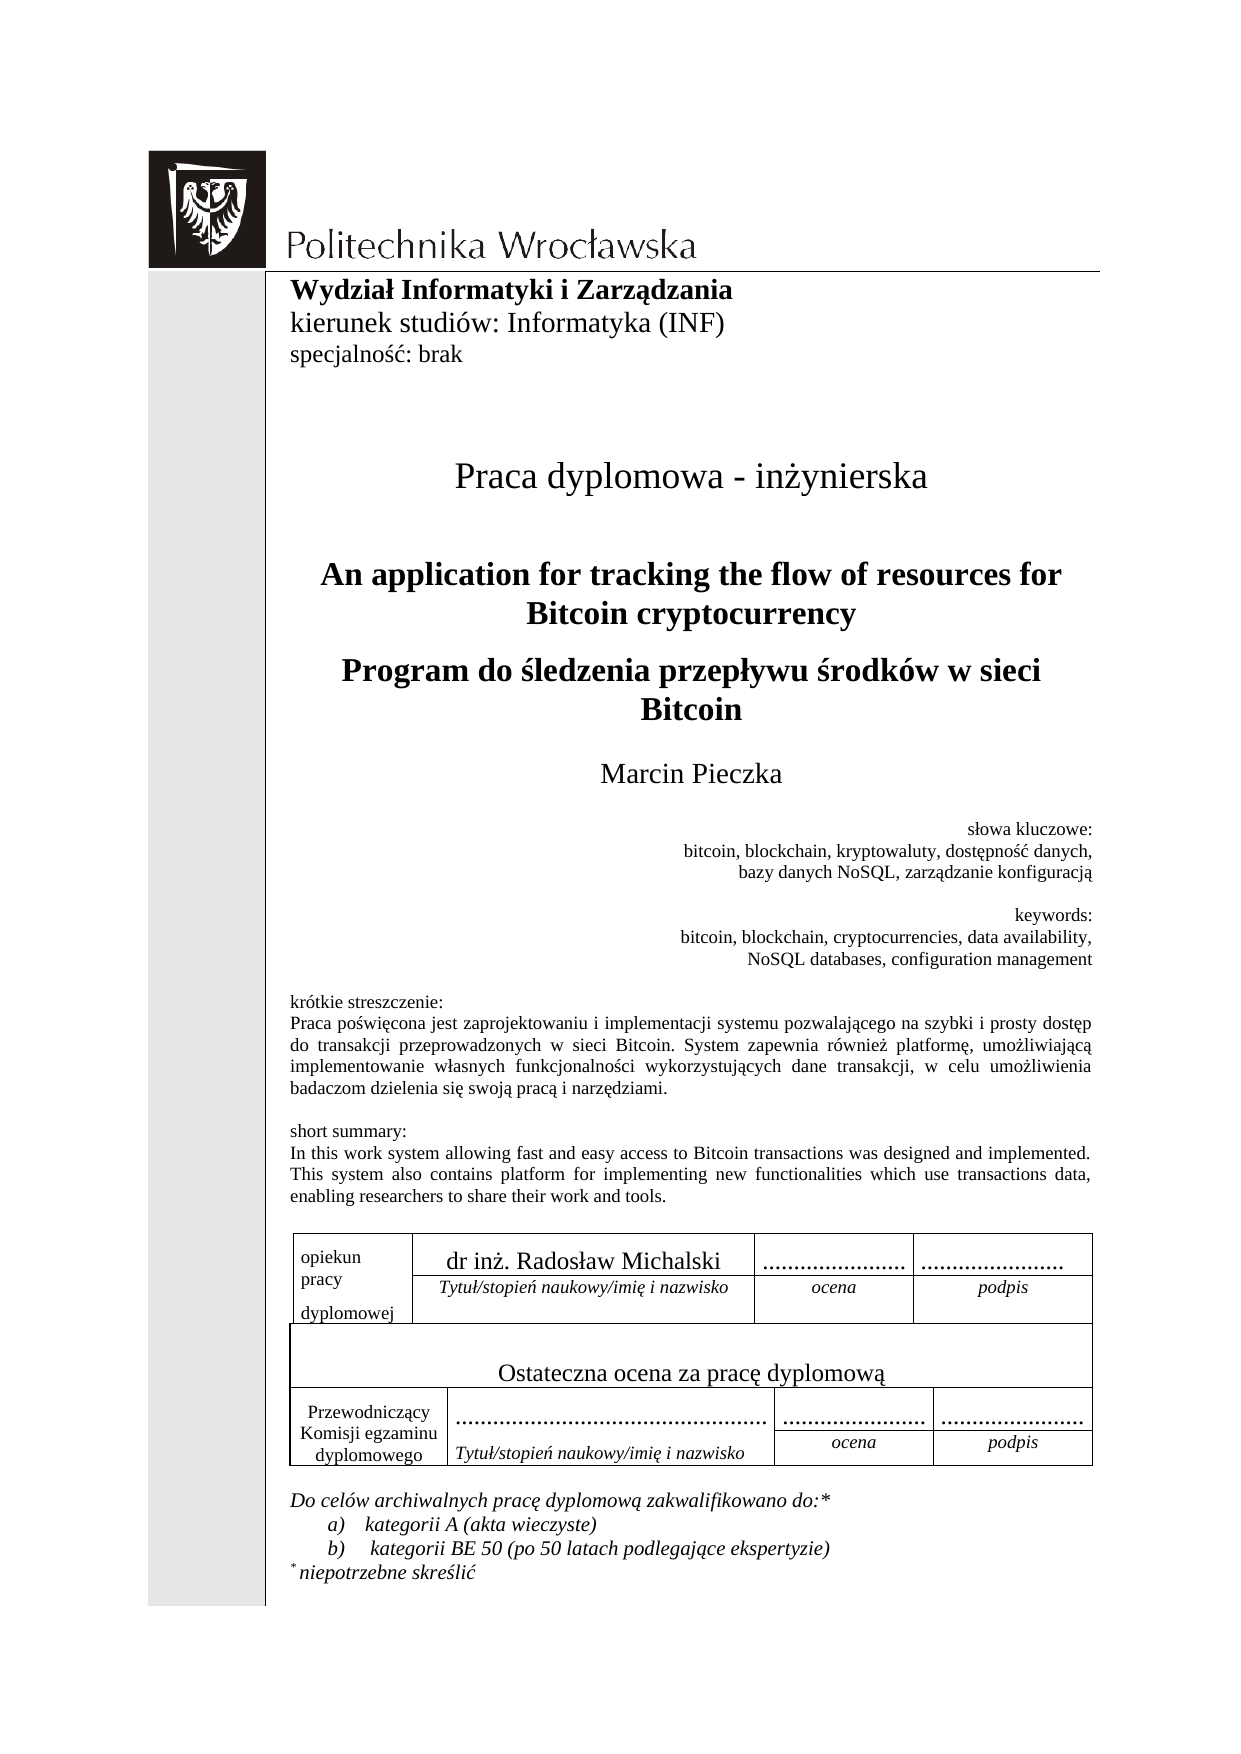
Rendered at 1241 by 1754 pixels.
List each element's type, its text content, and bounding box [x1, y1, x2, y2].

table_cell Tytuł/stopień naukowy/imię i nazwisko [413, 1276, 754, 1323]
table_header ....................... [755, 1234, 913, 1275]
table_cell [266, 272, 283, 1606]
table_header dr inż. Radosław Michalski [413, 1234, 754, 1275]
table_cell Przewodniczący Komisji egzaminu dyplomowego [291, 1388, 447, 1465]
table_cell ocena [755, 1276, 913, 1323]
table_cell Wydział Informatyki i Zarządzania kierunek studiów: Informatyka (INF) specjalność: brak Praca dyplomowa - inżynierska An application for tracking the flow of resources for Bitcoin cryptocurrency Program do śledzenia przepływu środków w sieci Bitcoin Marcin Pieczka słowa kluczowe: bitcoin, blockchain, kryptowaluty, dostępność danych, bazy danych NoSQL, zarządzanie konfiguracją keywords: bitcoin, blockchain, cryptocurrencies, data availability, NoSQL databases, configuration management krótkie streszczenie: Praca poświęcona jest zaprojektowaniu i implementacji systemu pozwalającego na szybki i prosty dostęp do transakcji przeprowadzonych w sieci Bitcoin. System zapewnia również platformę, umożliwiającą implementowanie własnych funkcjonalności wykorzystujących dane transakcji, w celu umożliwienia badaczom dzielenia się swoją pracą i narzędziami. short summary: In this work system allowing fast and easy access to Bitcoin transactions was designed and implemented. This system also contains platform for implementing new functionalities which use transactions data, enabling researchers to share their work and tools. Do celów archiwalnych pracę dyplomową zakwalifikowano do:* kategorii A (akta wieczyste) kategorii BE 50 (po 50 latach podlegające ekspertyzie) * niepotrzebne skreślić [283, 272, 1100, 1606]
table_cell ocena [775, 1431, 933, 1465]
table_cell [148, 271, 265, 1606]
table_cell podpis [914, 1276, 1092, 1323]
table_header [148, 148, 1100, 271]
table_cell Ostateczna ocena za pracę dyplomową [291, 1324, 1092, 1387]
table_header ....................... [914, 1234, 1092, 1275]
table_header opiekun pracy dyplomowej [294, 1234, 412, 1323]
table_cell podpis [934, 1431, 1092, 1465]
table_cell ....................... [775, 1388, 933, 1429]
table_cell .................................................. Tytuł/stopień naukowy/imię i nazwisko [448, 1388, 774, 1465]
table_cell ....................... [934, 1388, 1092, 1429]
